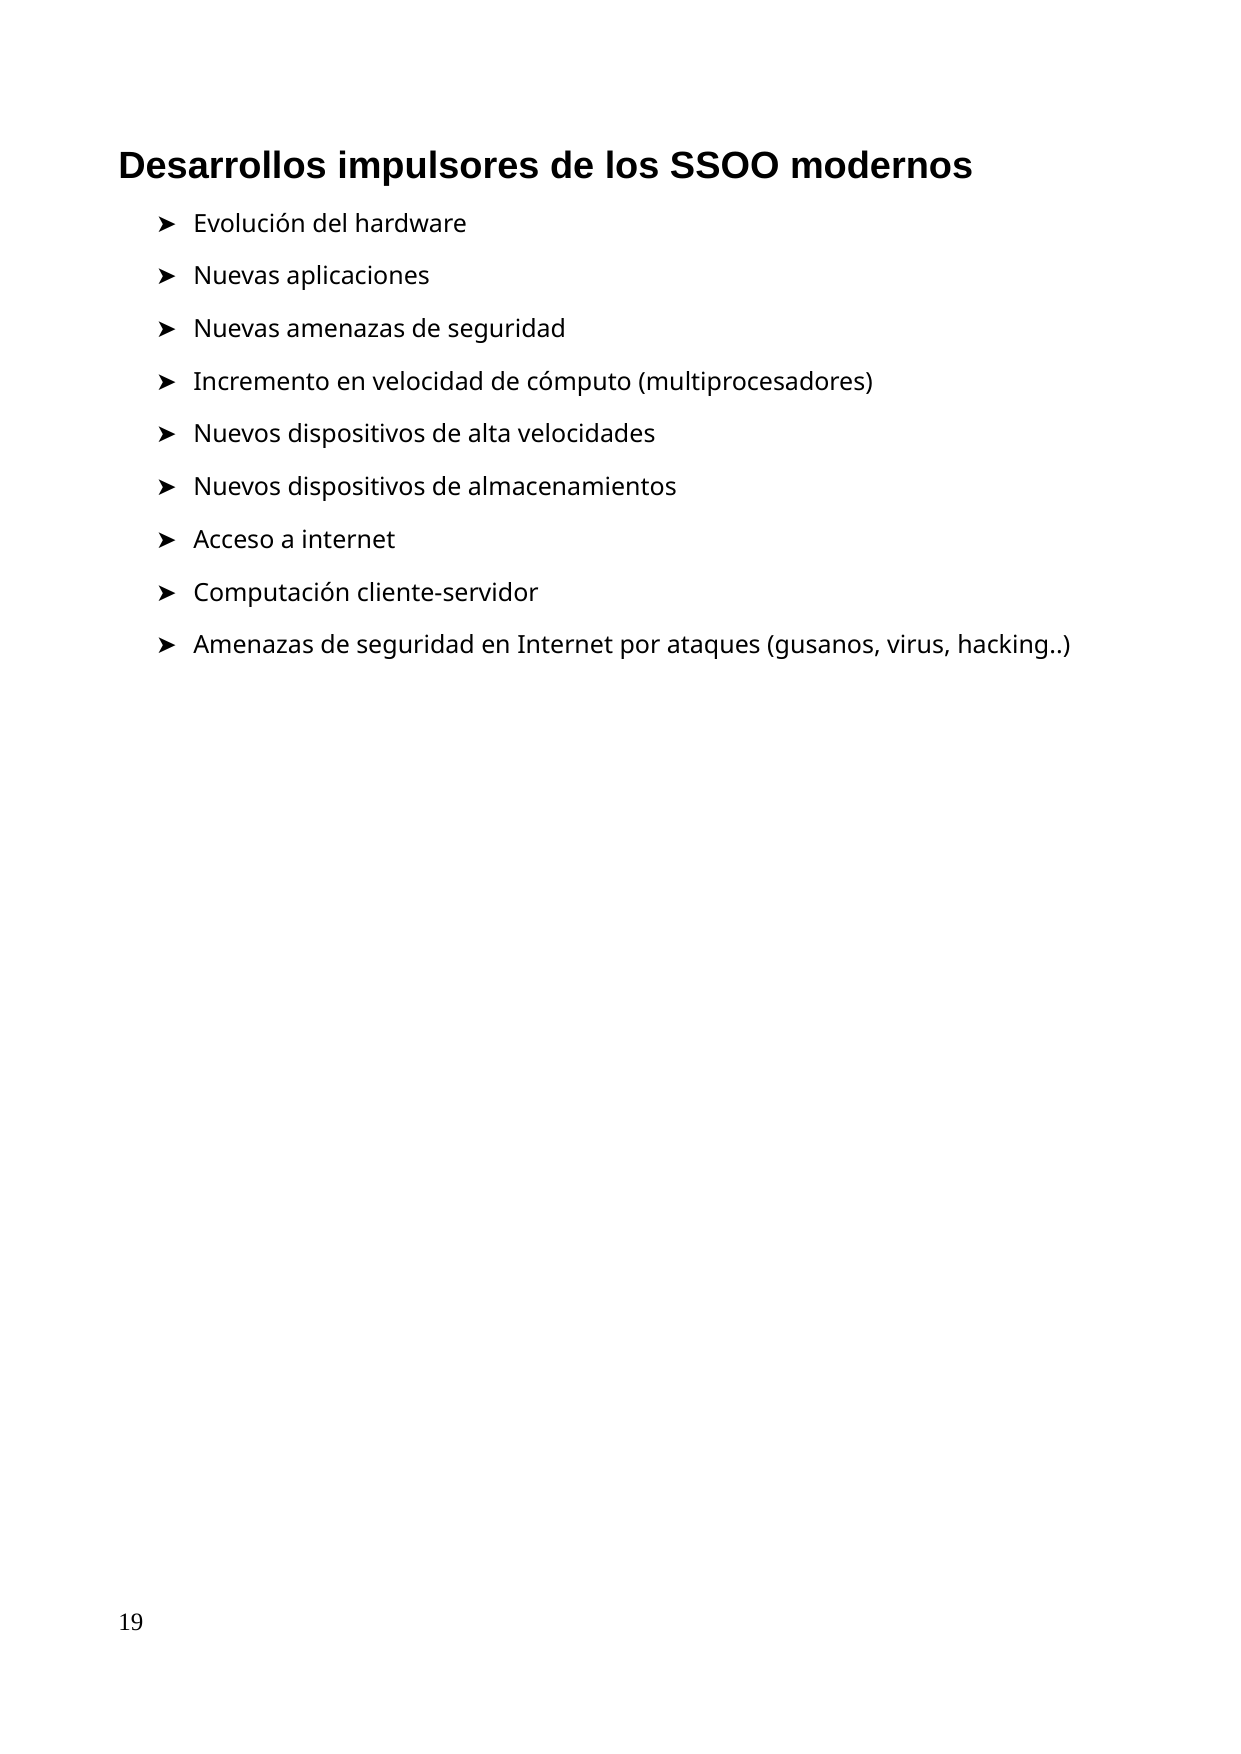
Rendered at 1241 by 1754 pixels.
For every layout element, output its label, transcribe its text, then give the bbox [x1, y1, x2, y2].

list Nuevos dispositivos de almacenamientos [156, 469, 1122, 503]
list Nuevos dispositivos de alta velocidades [156, 416, 1122, 450]
list Nuevas aplicaciones [156, 258, 1122, 292]
list Acceso a internet [156, 521, 1122, 556]
list Evolución del hardware [156, 205, 1122, 239]
subtitle Desarrollos impulsores de los SSOO modernos [118, 143, 1122, 187]
list Computación cliente-servidor [156, 574, 1122, 608]
list Nuevas amenazas de seguridad [156, 311, 1122, 345]
list Amenazas de seguridad en Internet por ataques (gusanos, virus, hacking..) [156, 627, 1122, 661]
list Incremento en velocidad de cómputo (multiprocesadores) [156, 363, 1122, 397]
